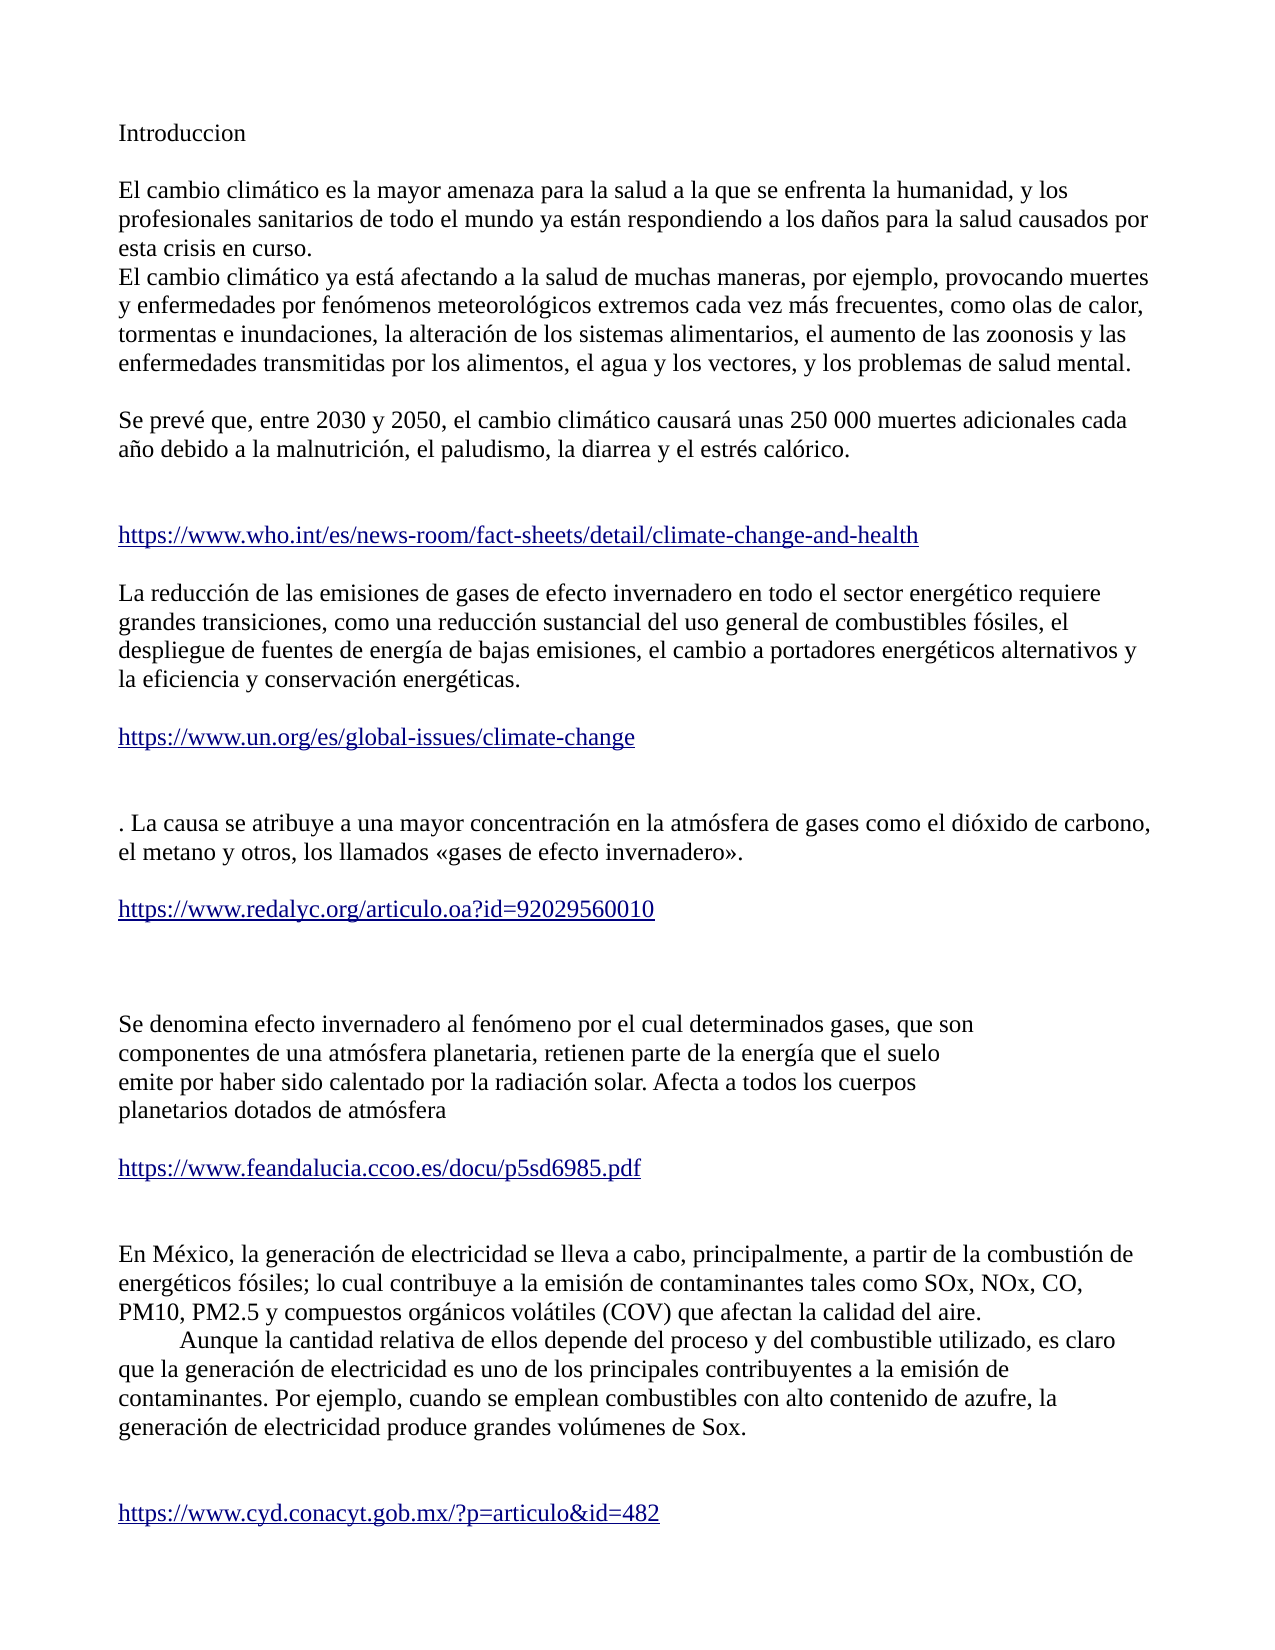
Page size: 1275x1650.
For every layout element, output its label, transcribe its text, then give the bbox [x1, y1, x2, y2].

text https://www.un.org/es/global-issues/climate-change [118, 722, 1157, 751]
text En México, la generación de electricidad se lleva a cabo, principalmente, a partir de la combustión de energéticos fósiles; lo cual contribuye a la emisión de contaminantes tales como SOx, NOx, CO, PM10, PM2.5 y compuestos orgánicos volátiles (COV) que afectan la calidad del aire. [118, 1239, 1157, 1326]
text https://www.cyd.conacyt.gob.mx/?p=articulo&id=482 [118, 1498, 1157, 1527]
text El cambio climático ya está afectando a la salud de muchas maneras, por ejemplo, provocando muertes y enfermedades por fenómenos meteorológicos extremos cada vez más frecuentes, como olas de calor, tormentas e inundaciones, la alteración de los sistemas alimentarios, el aumento de las zoonosis y las enfermedades transmitidas por los alimentos, el agua y los vectores, y los problemas de salud mental. [118, 262, 1157, 377]
text Se denomina efecto invernadero al fenómeno por el cual determinados gases, que son [118, 1009, 1157, 1038]
text La reducción de las emisiones de gases de efecto invernadero en todo el sector energético requiere grandes transiciones, como una reducción sustancial del uso general de combustibles fósiles, el despliegue de fuentes de energía de bajas emisiones, el cambio a portadores energéticos alternativos y la eficiencia y conservación energéticas. [118, 578, 1157, 693]
text Se prevé que, entre 2030 y 2050, el cambio climático causará unas 250 000 muertes adicionales cada año debido a la malnutrición, el paludismo, la diarrea y el estrés calórico. [118, 406, 1157, 492]
text https://www.redalyc.org/articulo.oa?id=92029560010 [118, 894, 1157, 923]
text componentes de una atmósfera planetaria, retienen parte de la energía que el suelo [118, 1038, 1157, 1067]
text Introduccion [118, 118, 1157, 147]
text https://www.feandalucia.ccoo.es/docu/p5sd6985.pdf [118, 1153, 1157, 1182]
text emite por haber sido calentado por la radiación solar. Afecta a todos los cuerpos [118, 1067, 1157, 1096]
text . La causa se atribuye a una mayor concentración en la atmósfera de gases como el dióxido de carbono, el metano y otros, los llamados «gases de efecto invernadero». [118, 808, 1157, 866]
text Aunque la cantidad relativa de ellos depende del proceso y del combustible utilizado, es claro que la generación de electricidad es uno de los principales contribuyentes a la emisión de contaminantes. Por ejemplo, cuando se emplean combustibles con alto contenido de azufre, la generación de electricidad produce grandes volúmenes de Sox. [118, 1326, 1157, 1441]
text El cambio climático es la mayor amenaza para la salud a la que se enfrenta la humanidad, y los profesionales sanitarios de todo el mundo ya están respondiendo a los daños para la salud causados por esta crisis en curso. [118, 176, 1157, 262]
text https://www.who.int/es/news-room/fact-sheets/detail/climate-change-and-health [118, 521, 1157, 549]
text planetarios dotados de atmósfera [118, 1096, 1157, 1124]
